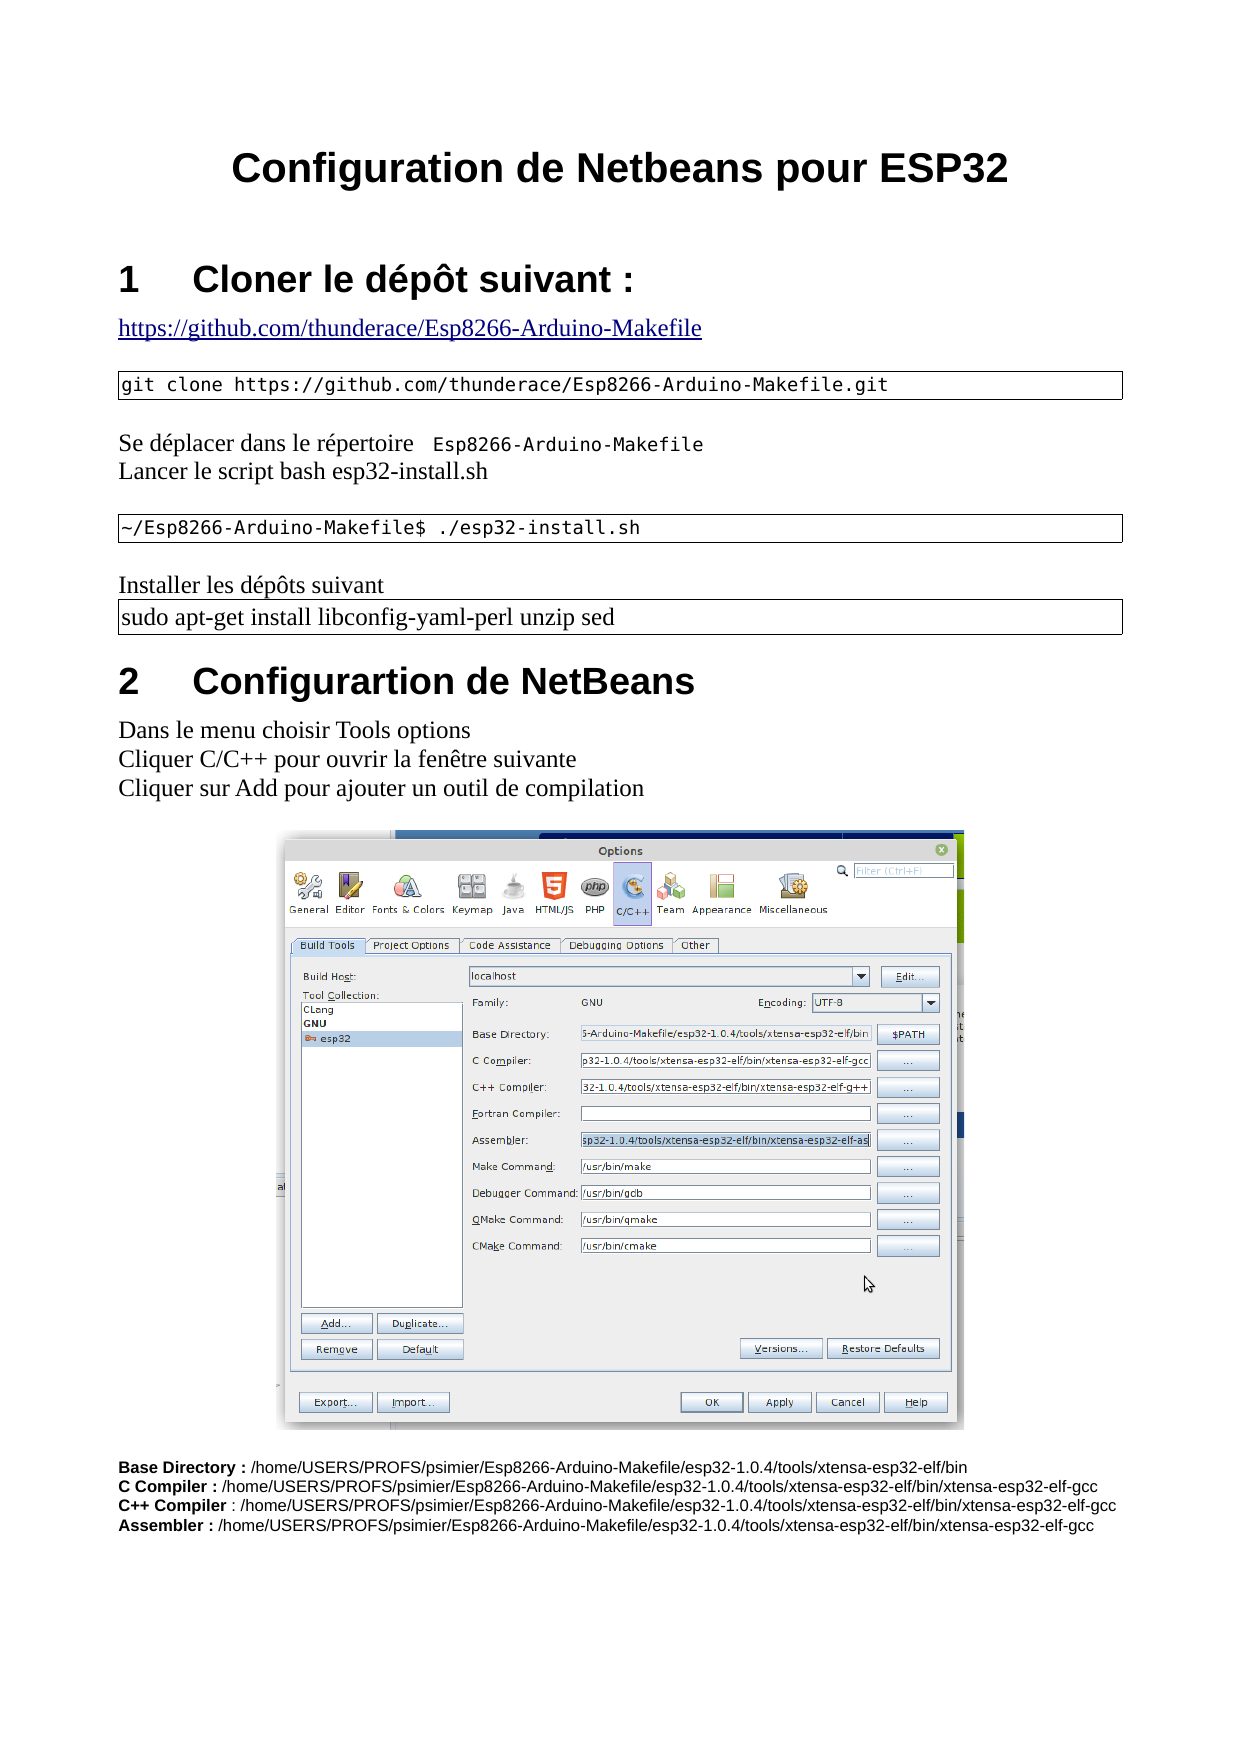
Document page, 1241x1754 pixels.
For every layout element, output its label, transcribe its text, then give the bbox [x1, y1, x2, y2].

text Base Directory : /home/USERS/PROFS/psimier/Esp8266-Arduino-Makefile/esp32-1.0.4/tools/xtensa-esp32-elf/bin [118, 1458, 1122, 1477]
picture [276, 830, 965, 1430]
text Dans le menu choisir Tools options [118, 715, 1122, 744]
text Assembler : /home/USERS/PROFS/psimier/Esp8266-Arduino-Makefile/esp32-1.0.4/tools/xtensa-esp32-elf/bin/xtensa-esp32-elf-gcc [118, 1515, 1122, 1534]
title Configuration de Netbeans pour ESP32 [118, 143, 1122, 191]
subtitle Configurartion de NetBeans [118, 659, 1122, 703]
text Installer les dépôts suivant [118, 571, 1122, 599]
text Cliquer sur Add pour ajouter un outil de compilation [118, 773, 1122, 801]
subtitle Cloner le dépôt suivant : [118, 257, 1122, 301]
text sudo apt-get install libconfig-yaml-perl unzip sed [119, 600, 1122, 634]
text ~/Esp8266-Arduino-Makefile$ ./esp32-install.sh [119, 515, 1122, 542]
text Cliquer C/C++ pour ouvrir la fenêtre suivante [118, 744, 1122, 773]
text git clone https://github.com/thunderace/Esp8266-Arduino-Makefile.git [119, 372, 1122, 399]
text https://github.com/thunderace/Esp8266-Arduino-Makefile [118, 313, 1122, 342]
text C Compiler : /home/USERS/PROFS/psimier/Esp8266-Arduino-Makefile/esp32-1.0.4/tools/xtensa-esp32-elf/bin/xtensa-esp32-elf-gcc [118, 1477, 1122, 1496]
text C++ Compiler : /home/USERS/PROFS/psimier/Esp8266-Arduino-Makefile/esp32-1.0.4/tools/xtensa-esp32-elf/bin/xtensa-esp32-elf-gcc [118, 1496, 1122, 1515]
text Lancer le script bash esp32-install.sh [118, 456, 1122, 485]
text Se déplacer dans le répertoire Esp8266-Arduino-Makefile [118, 428, 1122, 456]
